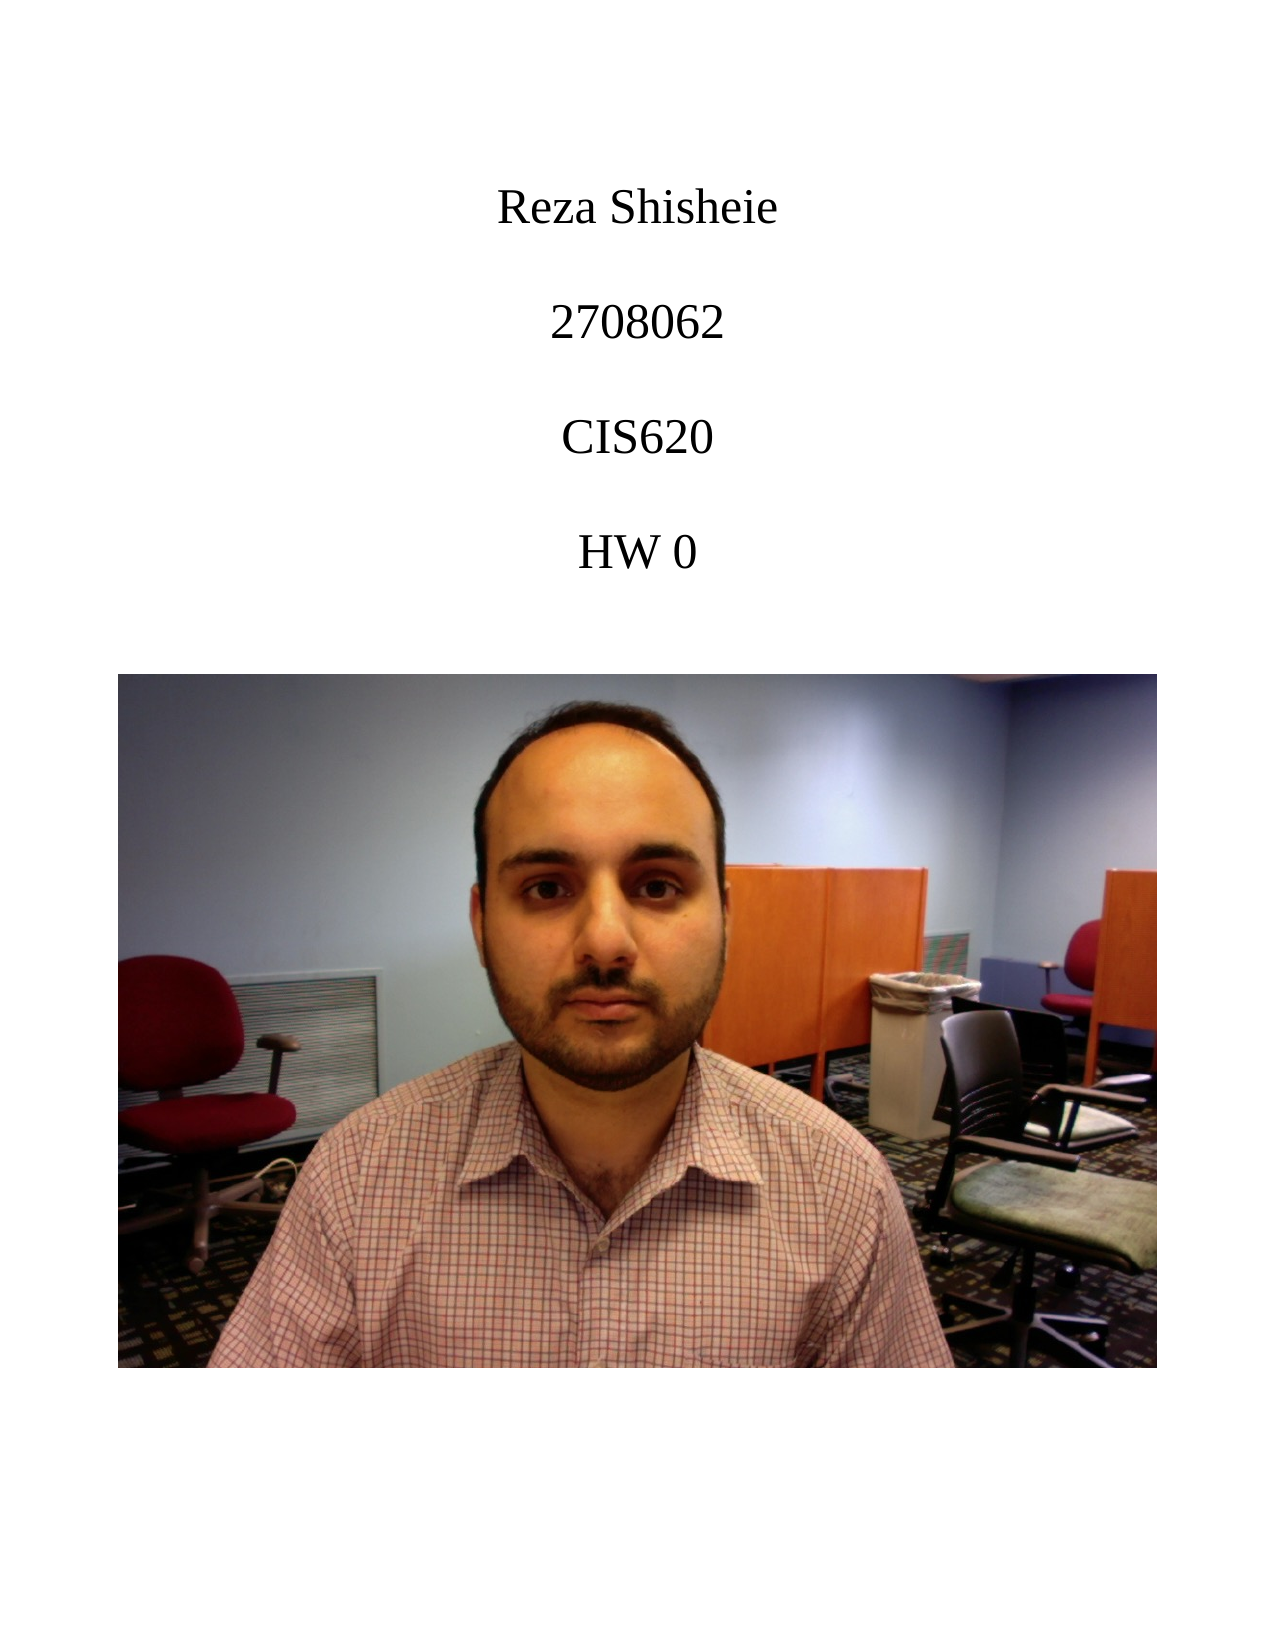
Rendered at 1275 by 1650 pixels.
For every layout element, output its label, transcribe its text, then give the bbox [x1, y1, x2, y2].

text 2708062 [118, 291, 1157, 349]
text CIS620 [118, 406, 1157, 464]
picture [118, 674, 1157, 1368]
text HW 0 [118, 521, 1157, 579]
text Reza Shisheie [118, 176, 1157, 234]
